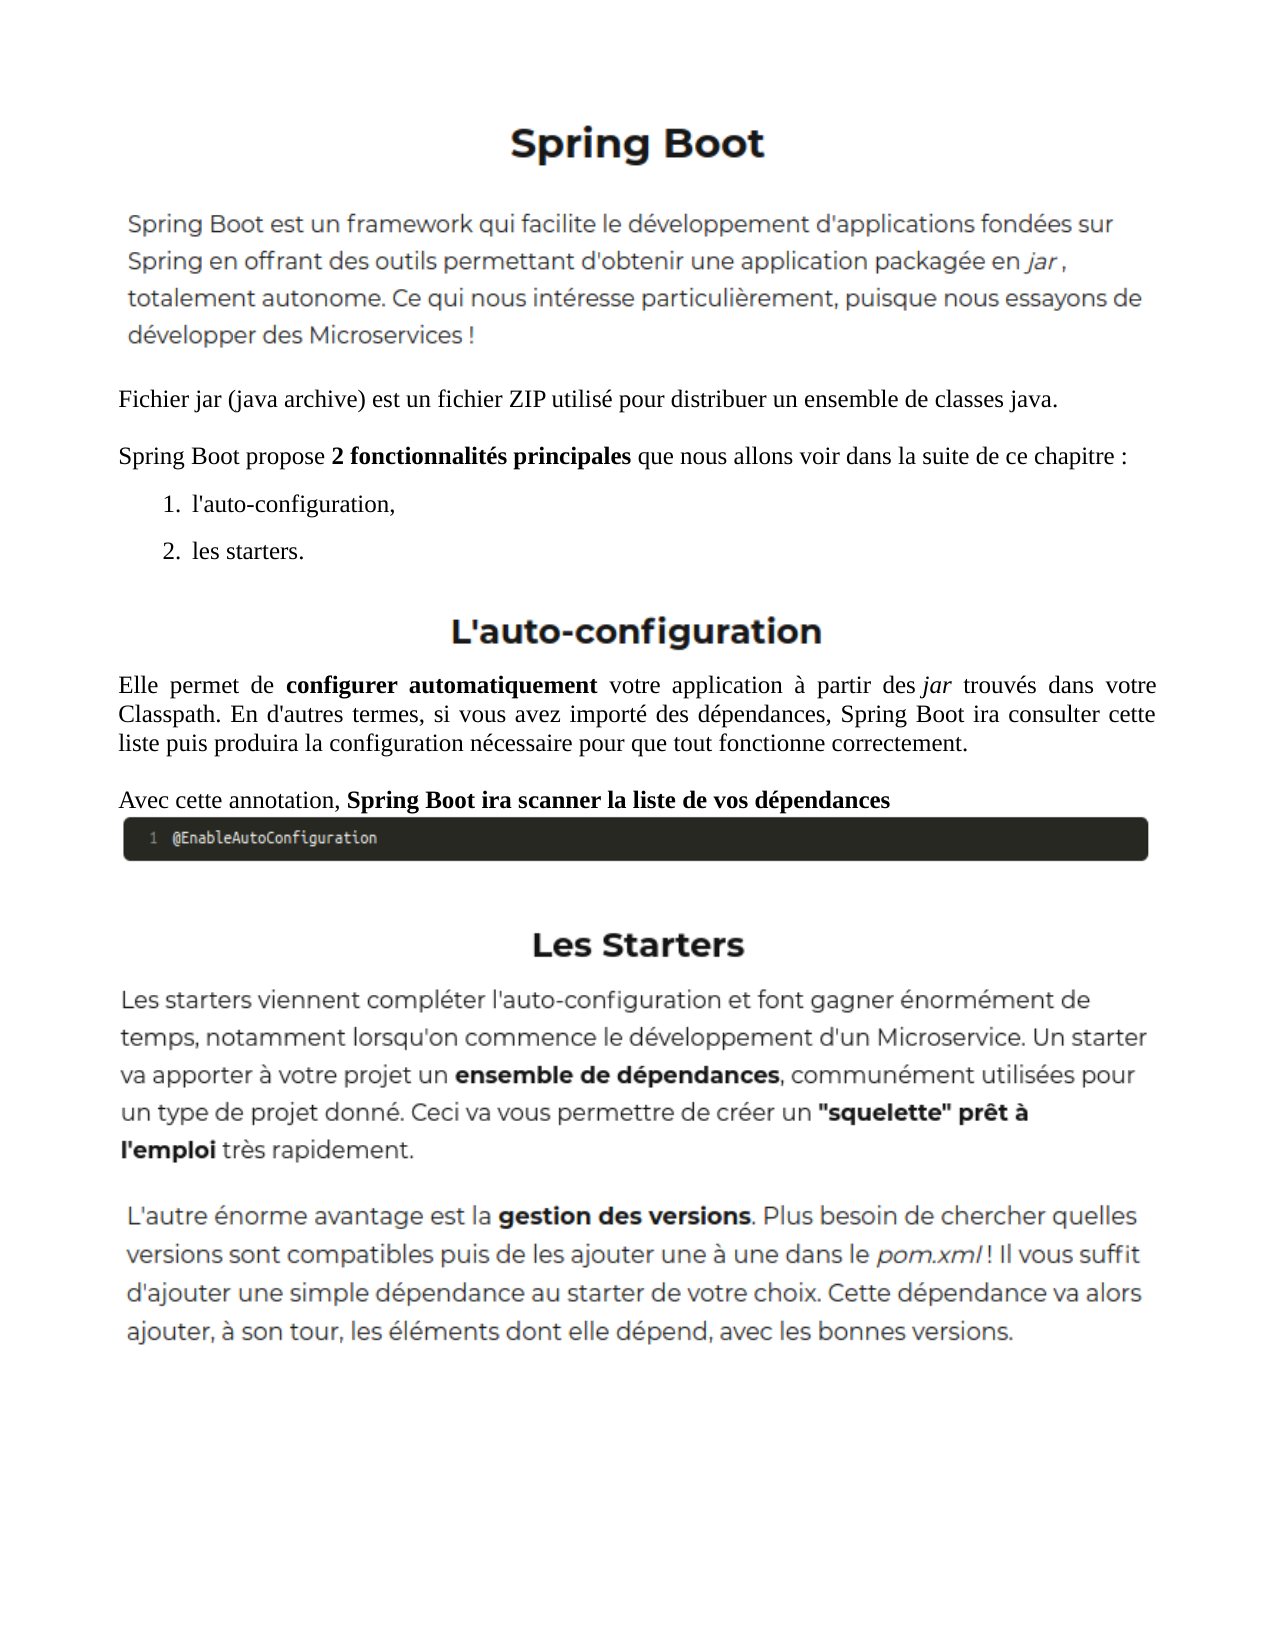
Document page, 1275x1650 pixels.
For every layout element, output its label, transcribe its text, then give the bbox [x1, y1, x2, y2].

picture [446, 612, 829, 655]
list les starters. [162, 536, 1157, 565]
picture [118, 814, 1157, 867]
text Fichier jar (java archive) est un fichier ZIP utilisé pour distribuer un ensemble de classes java. [118, 384, 1157, 412]
picture [504, 118, 771, 172]
list l'auto-configuration, [162, 489, 1157, 518]
picture [118, 981, 1157, 1170]
picture [118, 204, 1157, 355]
text Avec cette annotation, Spring Boot ira scanner la liste de vos dépendances [118, 785, 1157, 814]
picture [118, 1198, 1157, 1361]
text Spring Boot propose 2 fonctionnalités principales que nous allons voir dans la suite de ce chapitre : [118, 441, 1157, 470]
picture [524, 924, 751, 965]
text Elle permet de configurer automatiquement votre application à partir des jar trouvés dans votre Classpath. En d'autres termes, si vous avez importé des dépendances, Spring Boot ira consulter cette liste puis produira la configuration nécessaire pour que tout fonctionne correctement. [118, 670, 1157, 757]
